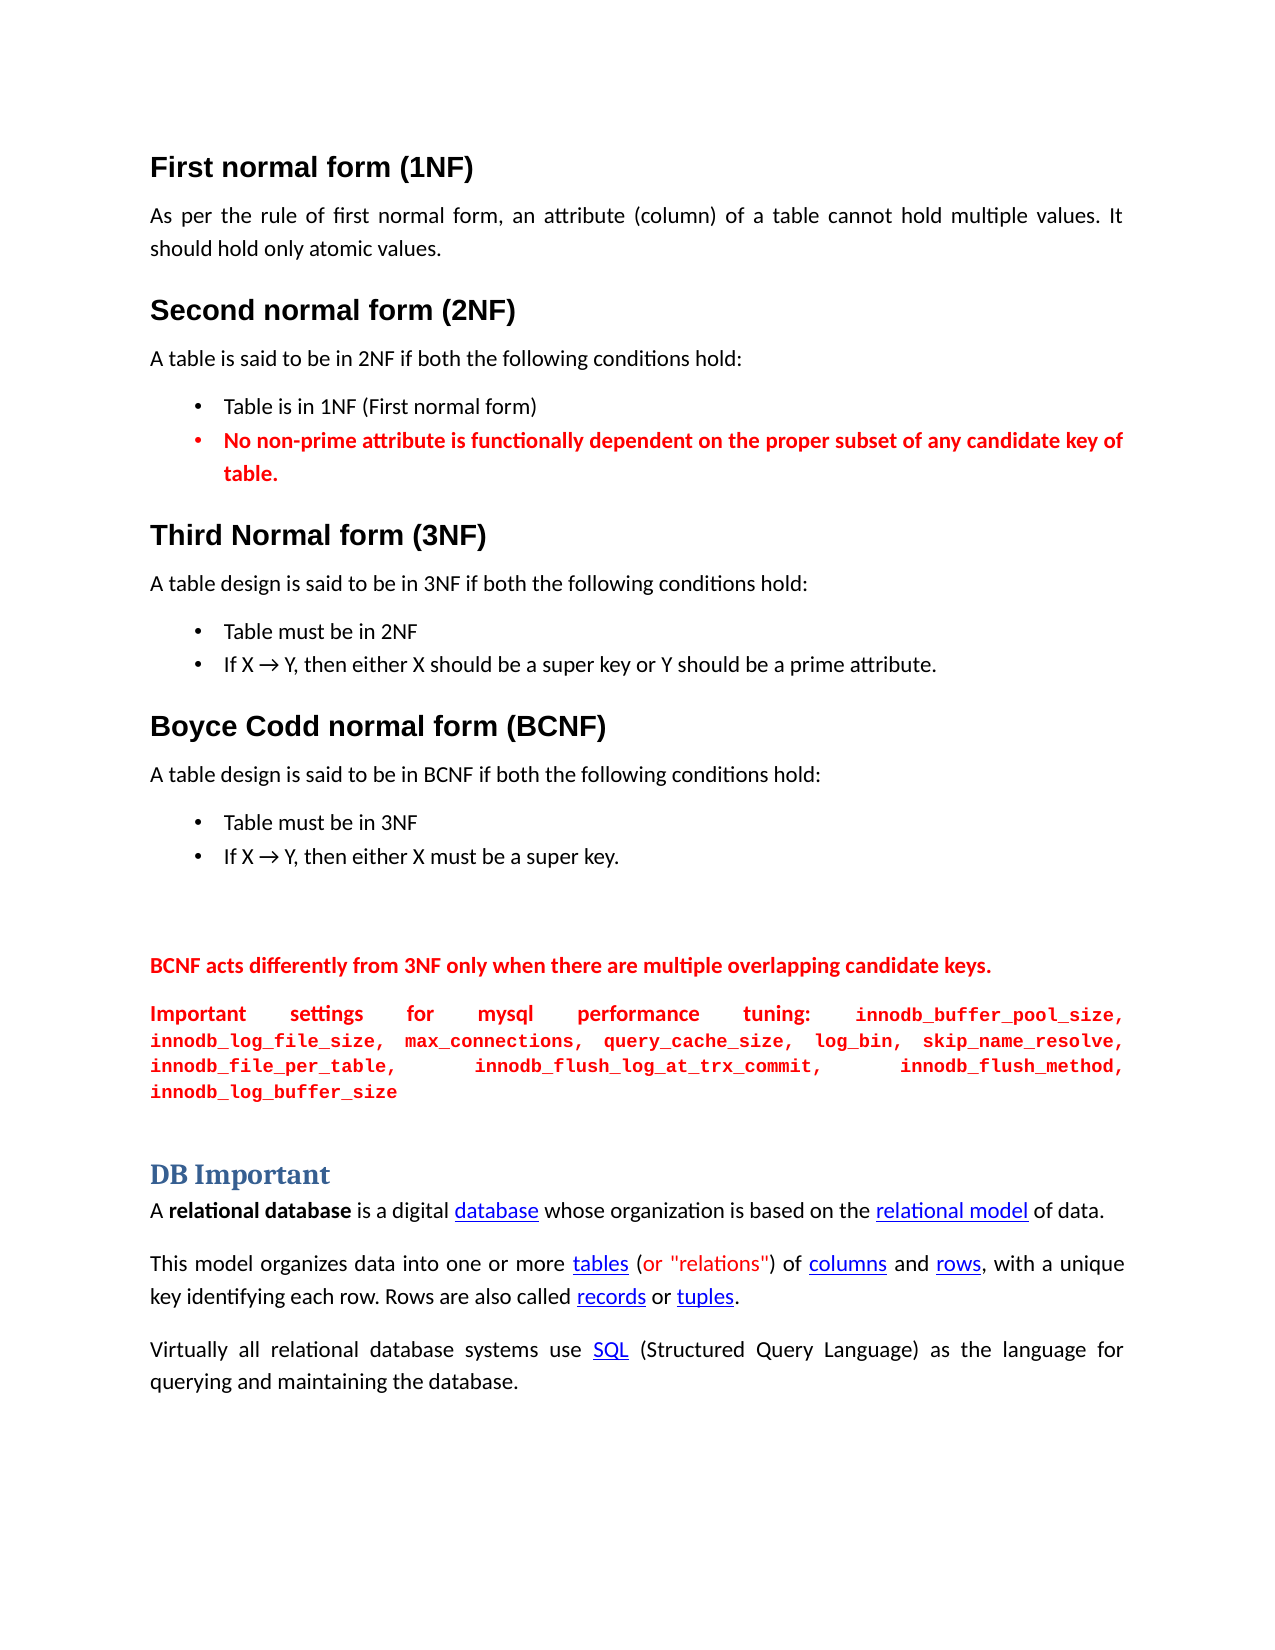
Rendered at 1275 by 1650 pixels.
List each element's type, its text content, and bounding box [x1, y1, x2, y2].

subtitle First normal form (1NF) [150, 150, 1125, 183]
text Virtually all relational database systems use SQL (Structured Query Language) as the language for querying and maintaining the database. [150, 1335, 1125, 1395]
text A table design is said to be in 3NF if both the following conditions hold: [150, 569, 1125, 597]
list No non-prime attribute is functionally dependent on the proper subset of any candidate key of table. [194, 426, 1125, 487]
text A relational database is a digital database whose organization is based on the relational model of data. [150, 1197, 1125, 1224]
text A table design is said to be in BCNF if both the following conditions hold: [150, 760, 1125, 788]
subtitle DB Important [150, 1158, 1125, 1192]
list Table must be in 2NF [194, 617, 1125, 645]
list Table must be in 3NF [194, 808, 1125, 836]
text BCNF acts differently from 3NF only when there are multiple overlapping candidate keys. [150, 951, 1125, 979]
text As per the rule of first normal form, an attribute (column) of a table cannot hold multiple values. It should hold only atomic values. [150, 201, 1125, 263]
text A table is said to be in 2NF if both the following conditions hold: [150, 344, 1125, 372]
subtitle Second normal form (2NF) [150, 293, 1125, 327]
list Table is in 1NF (First normal form) [194, 392, 1125, 420]
text Important settings for mysql performance tuning: innodb_buffer_pool_size, innodb_log_file_size, max_connections, query_cache_size, log_bin, skip_name_resolve, innodb_file_per_table, innodb_flush_log_at_trx_commit, innodb_flush_method, innodb_log_buffer_size [150, 999, 1125, 1104]
list If X → Y, then either X must be a super key. [194, 842, 1125, 870]
subtitle Boyce Codd normal form (BCNF) [150, 709, 1125, 743]
text This model organizes data into one or more tables (or "relations") of columns and rows, with a unique key identifying each row. Rows are also called records or tuples. [150, 1249, 1125, 1310]
subtitle Third Normal form (3NF) [150, 518, 1125, 551]
list If X → Y, then either X should be a super key or Y should be a prime attribute. [194, 651, 1125, 679]
